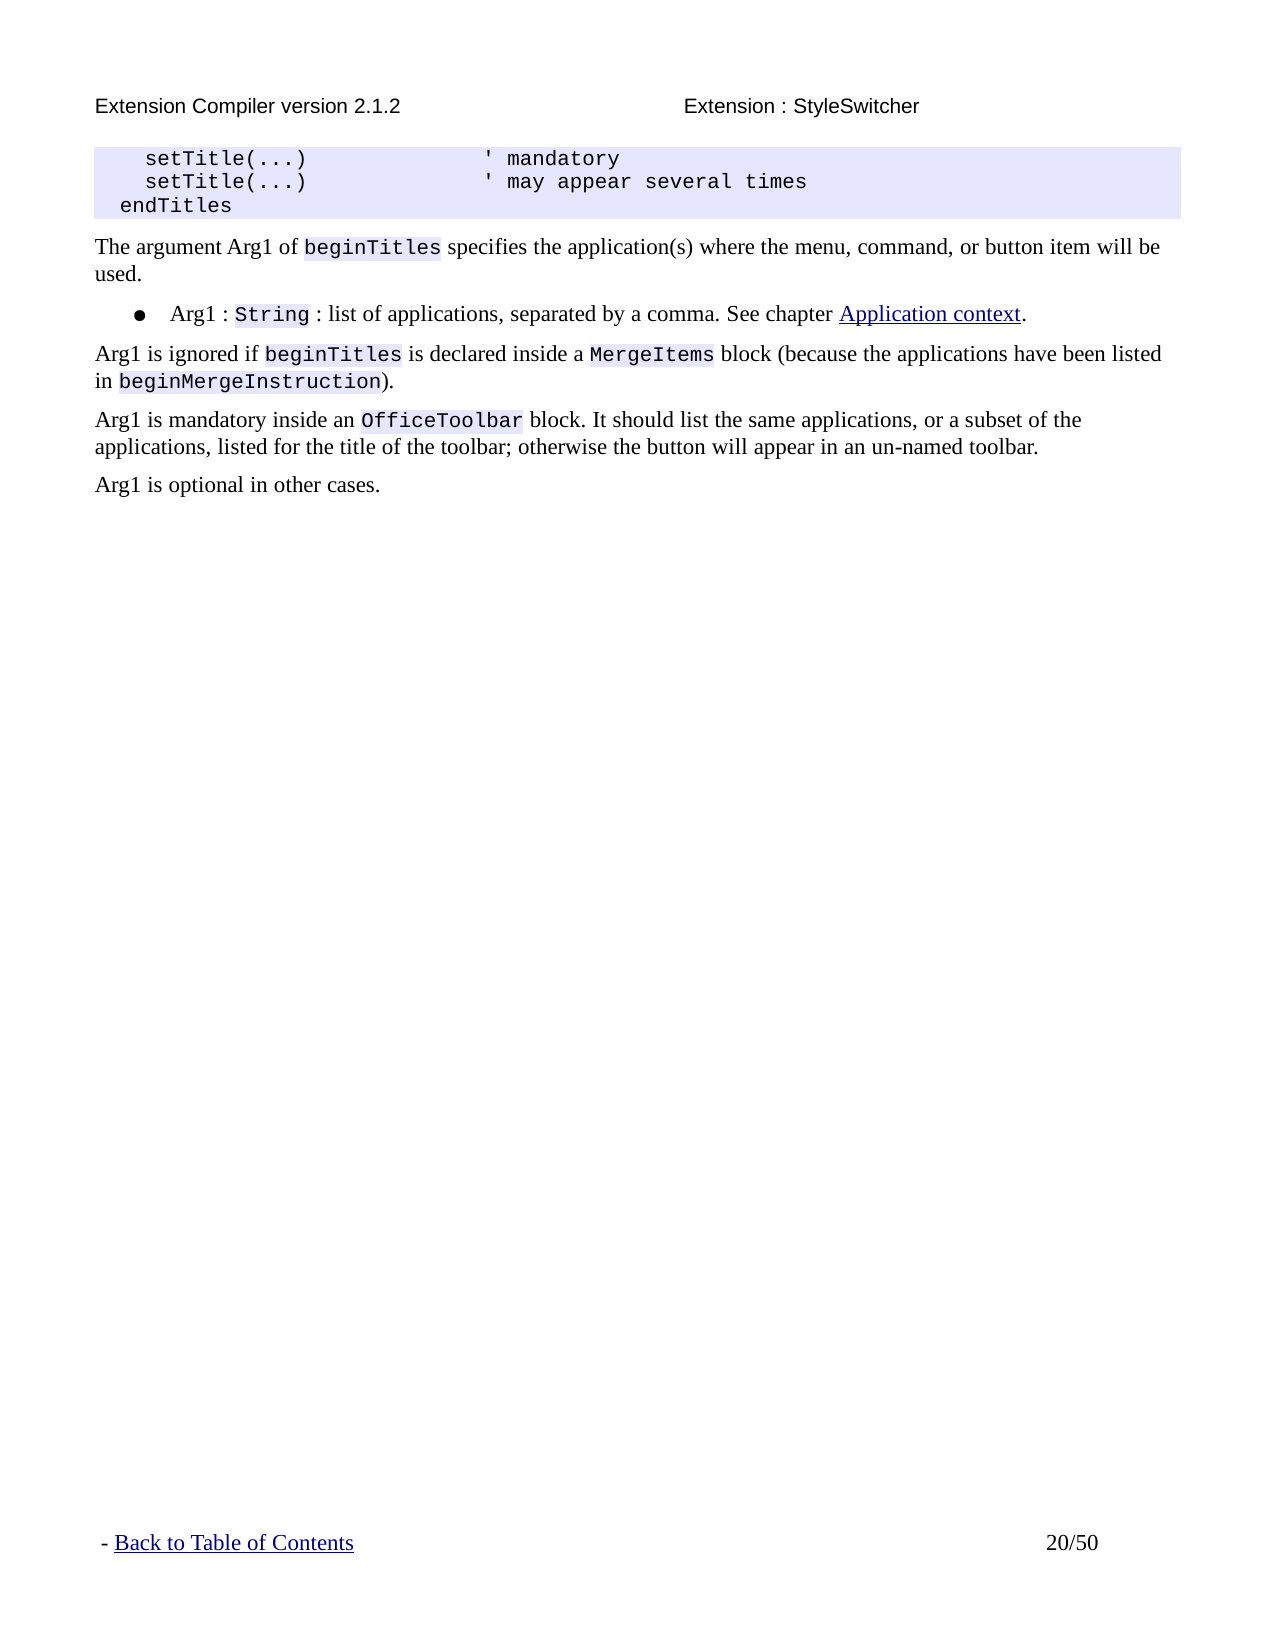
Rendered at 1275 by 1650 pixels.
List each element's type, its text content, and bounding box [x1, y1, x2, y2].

text setTitle(...) ' may appear several times [94, 171, 1181, 195]
text Arg1 is mandatory inside an OfficeToolbar block. It should list the same applications, or a subset of the applications, listed for the title of the toolbar; otherwise the button will appear in an un-named toolbar. [94, 407, 1181, 459]
list Arg1 : String : list of applications, separated by a comma. See chapter Application context. [132, 301, 1181, 328]
text Arg1 is optional in other cases. [94, 472, 1181, 497]
text endTitles [94, 195, 1181, 219]
text The argument Arg1 of beginTitles specifies the application(s) where the menu, command, or button item will be used. [94, 234, 1181, 286]
text Arg1 is ignored if beginTitles is declared inside a MergeItems block (because the applications have been listed in beginMergeInstruction). [94, 341, 1181, 394]
text setTitle(...) ' mandatory [94, 147, 1181, 171]
